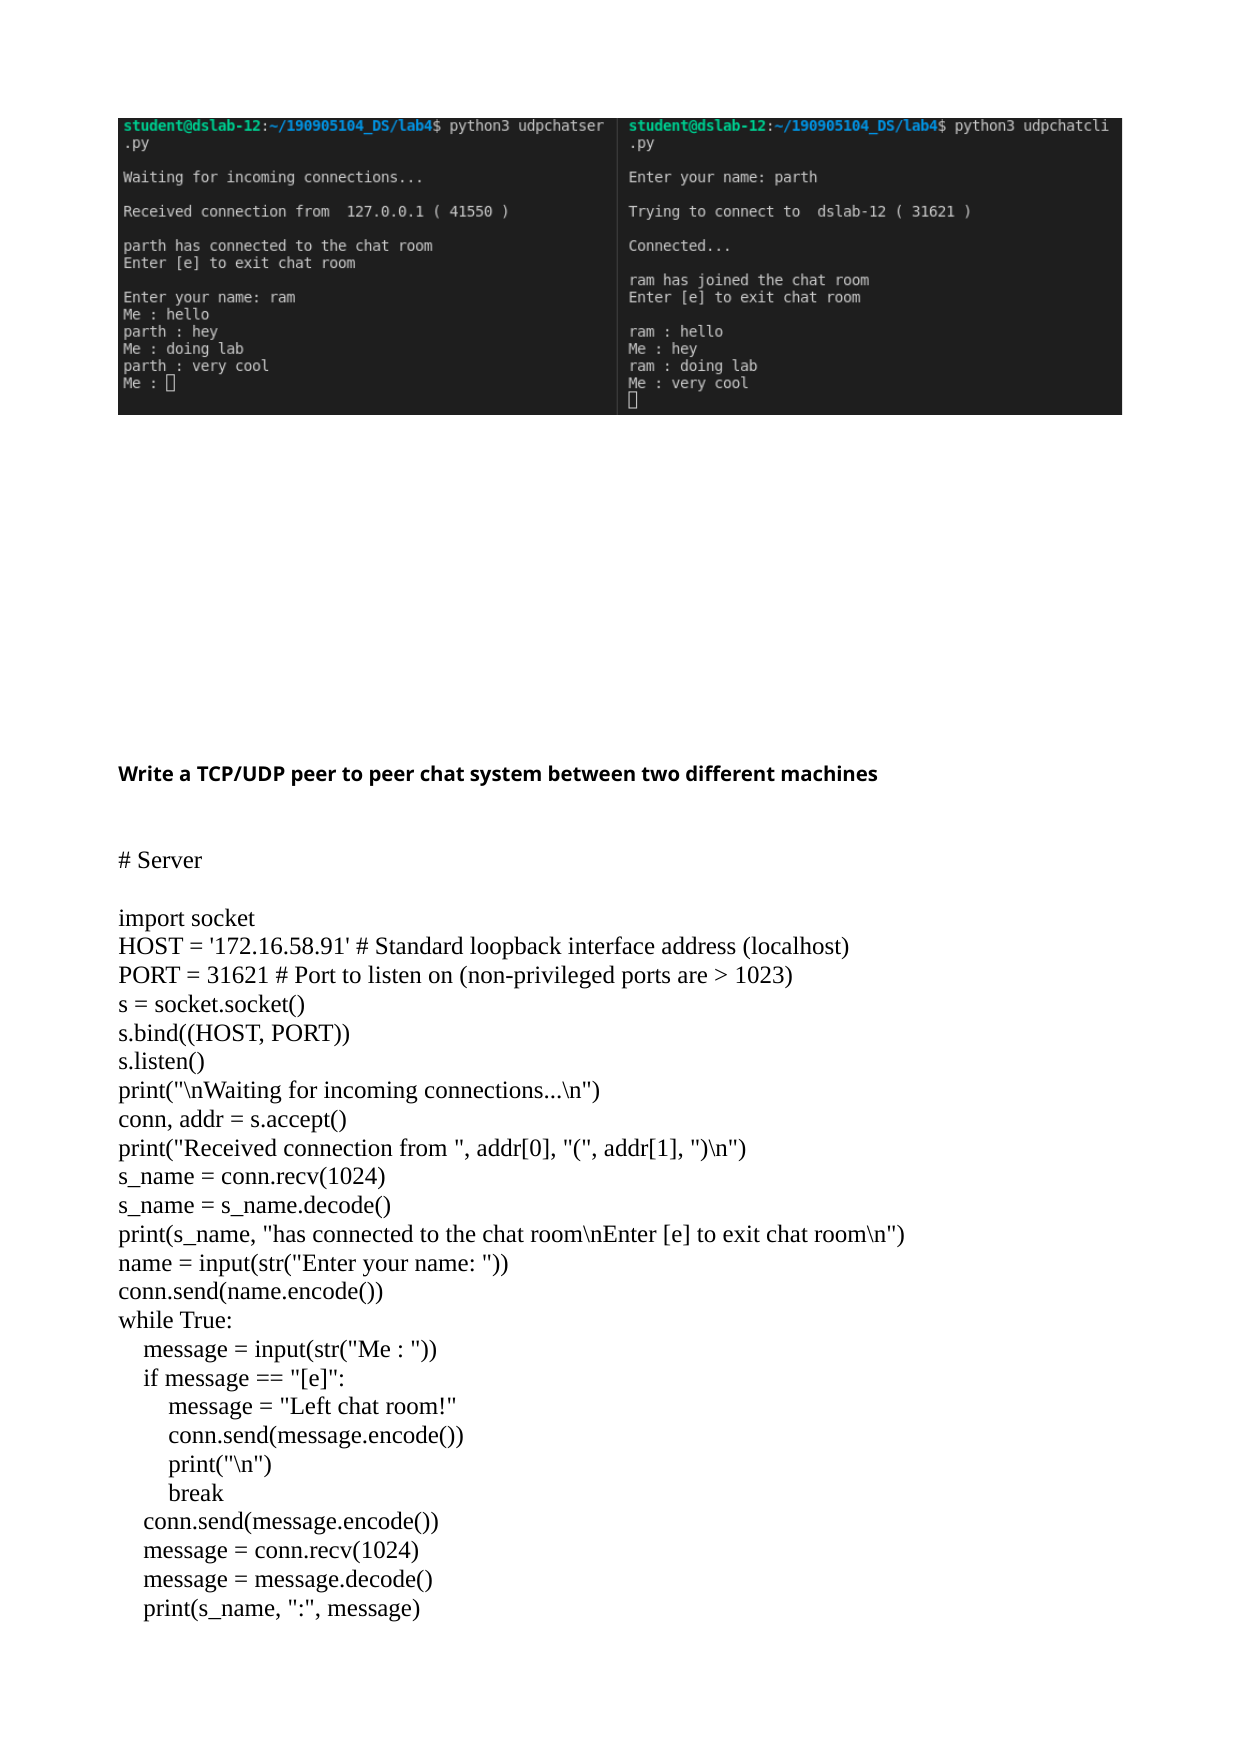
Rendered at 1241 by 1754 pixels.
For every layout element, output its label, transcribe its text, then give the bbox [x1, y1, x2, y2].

text print("Received connection from ", addr[0], "(", addr[1], ")\n") [118, 1133, 1122, 1161]
text s.bind((HOST, PORT)) [118, 1018, 1122, 1046]
text # Server [118, 845, 1122, 874]
text conn, addr = s.accept() [118, 1104, 1122, 1133]
text message = message.decode() [118, 1564, 1122, 1593]
text print("\n") [118, 1449, 1122, 1478]
text message = conn.recv(1024) [118, 1535, 1122, 1564]
text break [118, 1478, 1122, 1506]
text s.listen() [118, 1046, 1122, 1075]
text print(s_name, "has connected to the chat room\nEnter [e] to exit chat room\n") [118, 1219, 1122, 1248]
text if message == "[e]": [118, 1363, 1122, 1391]
text conn.send(name.encode()) [118, 1276, 1122, 1305]
text conn.send(message.encode()) [118, 1420, 1122, 1449]
text import socket [118, 903, 1122, 931]
text PORT = 31621 # Port to listen on (non-privileged ports are > 1023) [118, 960, 1122, 989]
text print(s_name, ":", message) [118, 1593, 1122, 1621]
picture [118, 118, 1123, 415]
text conn.send(message.encode()) [118, 1506, 1122, 1535]
text Write a TCP/UDP peer to peer chat system between two different machines [118, 760, 1122, 788]
text s_name = conn.recv(1024) [118, 1161, 1122, 1190]
text s_name = s_name.decode() [118, 1190, 1122, 1219]
text message = input(str("Me : ")) [118, 1334, 1122, 1363]
text print("\nWaiting for incoming connections...\n") [118, 1075, 1122, 1104]
text HOST = '172.16.58.91' # Standard loopback interface address (localhost) [118, 931, 1122, 960]
text name = input(str("Enter your name: ")) [118, 1248, 1122, 1276]
text message = "Left chat room!" [118, 1391, 1122, 1420]
text while True: [118, 1305, 1122, 1334]
text s = socket.socket() [118, 989, 1122, 1018]
